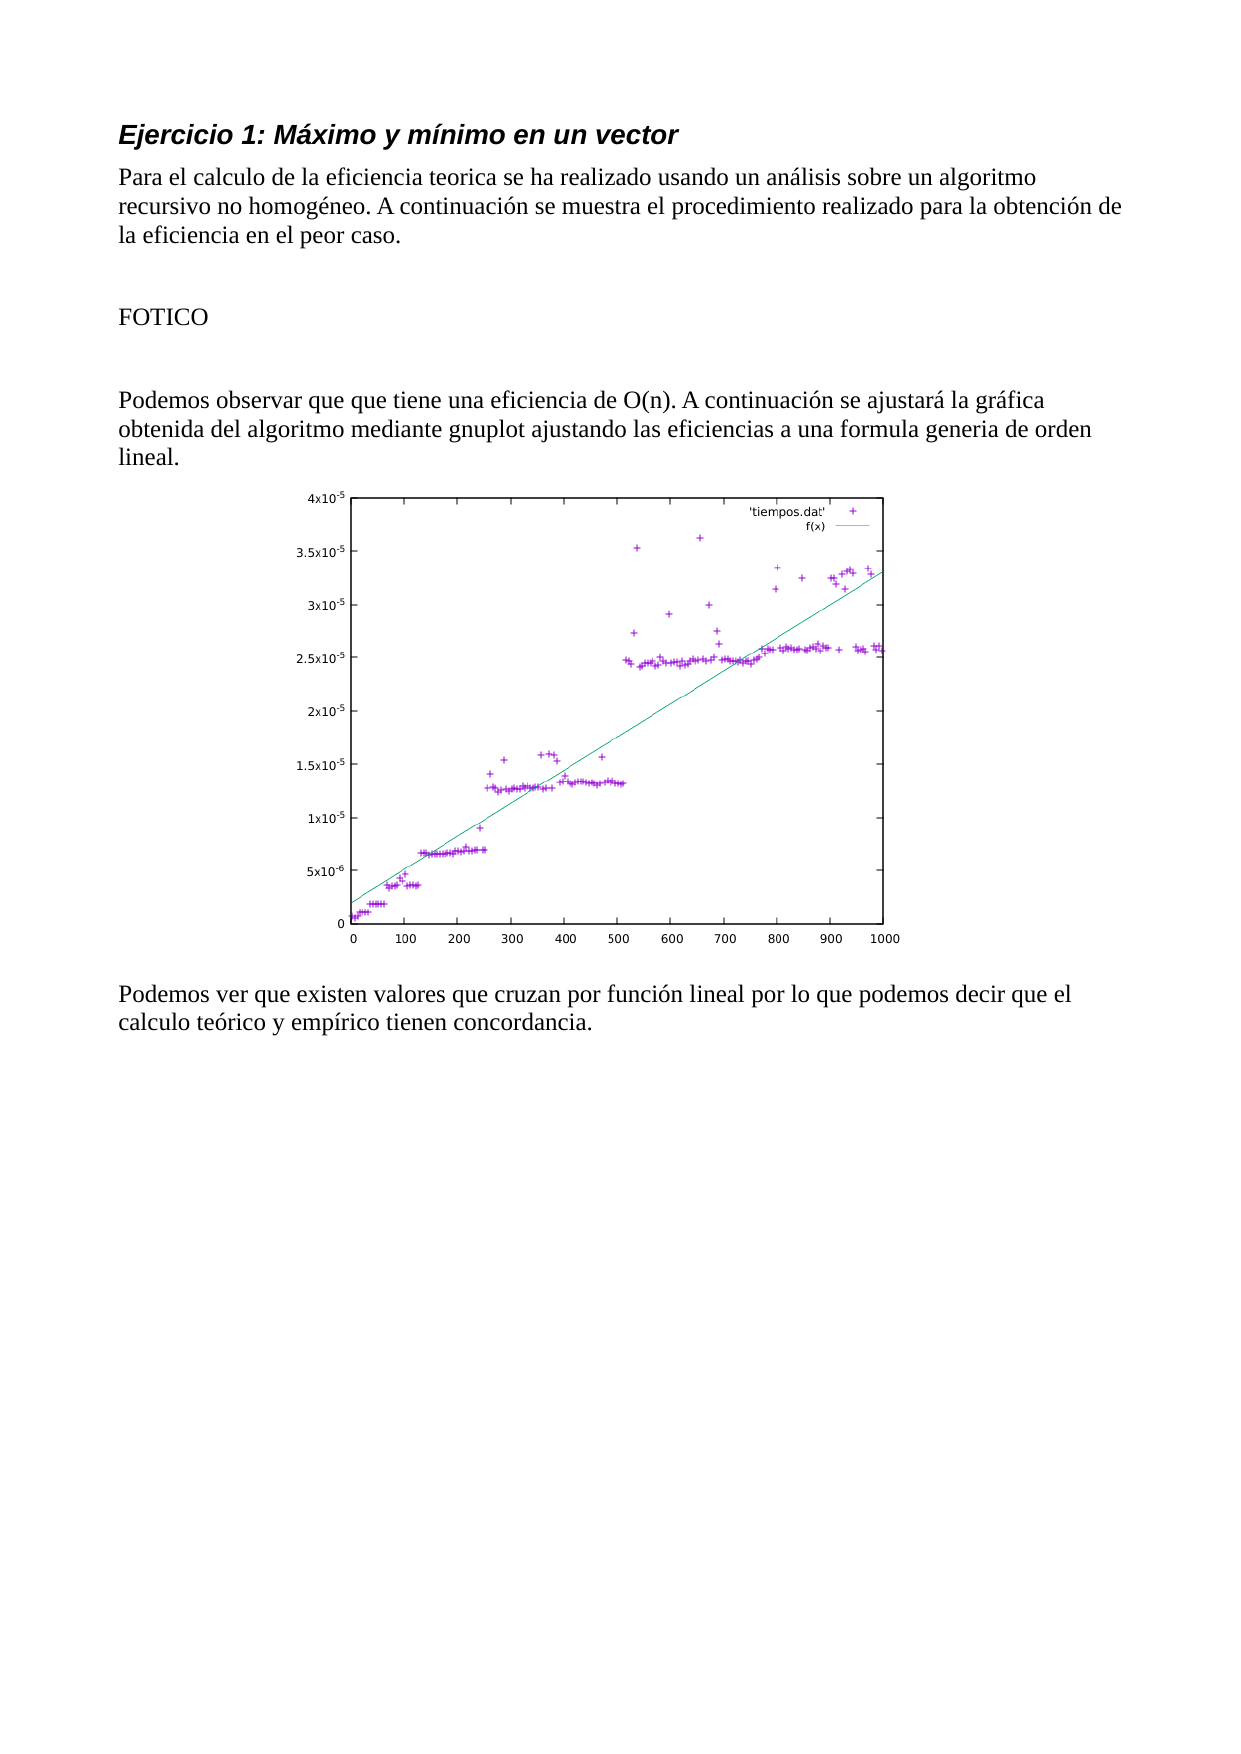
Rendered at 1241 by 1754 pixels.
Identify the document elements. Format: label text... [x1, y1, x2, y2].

text Podemos observar que que tiene una eficiencia de O(n). A continuación se ajustará la gráfica obtenida del algoritmo mediante gnuplot ajustando las eficiencias a una formula generia de orden lineal. [118, 385, 1122, 471]
picture [278, 483, 903, 952]
text Podemos ver que existen valores que cruzan por función lineal por lo que podemos decir que el calculo teórico y empírico tienen concordancia. [118, 979, 1122, 1036]
text FOTICO [118, 302, 1122, 331]
text Para el calculo de la eficiencia teorica se ha realizado usando un análisis sobre un algoritmo recursivo no homogéneo. A continuación se muestra el procedimiento realizado para la obtención de la eficiencia en el peor caso. [118, 162, 1122, 249]
subtitle Ejercicio 1: Máximo y mínimo en un vector [118, 118, 1122, 150]
